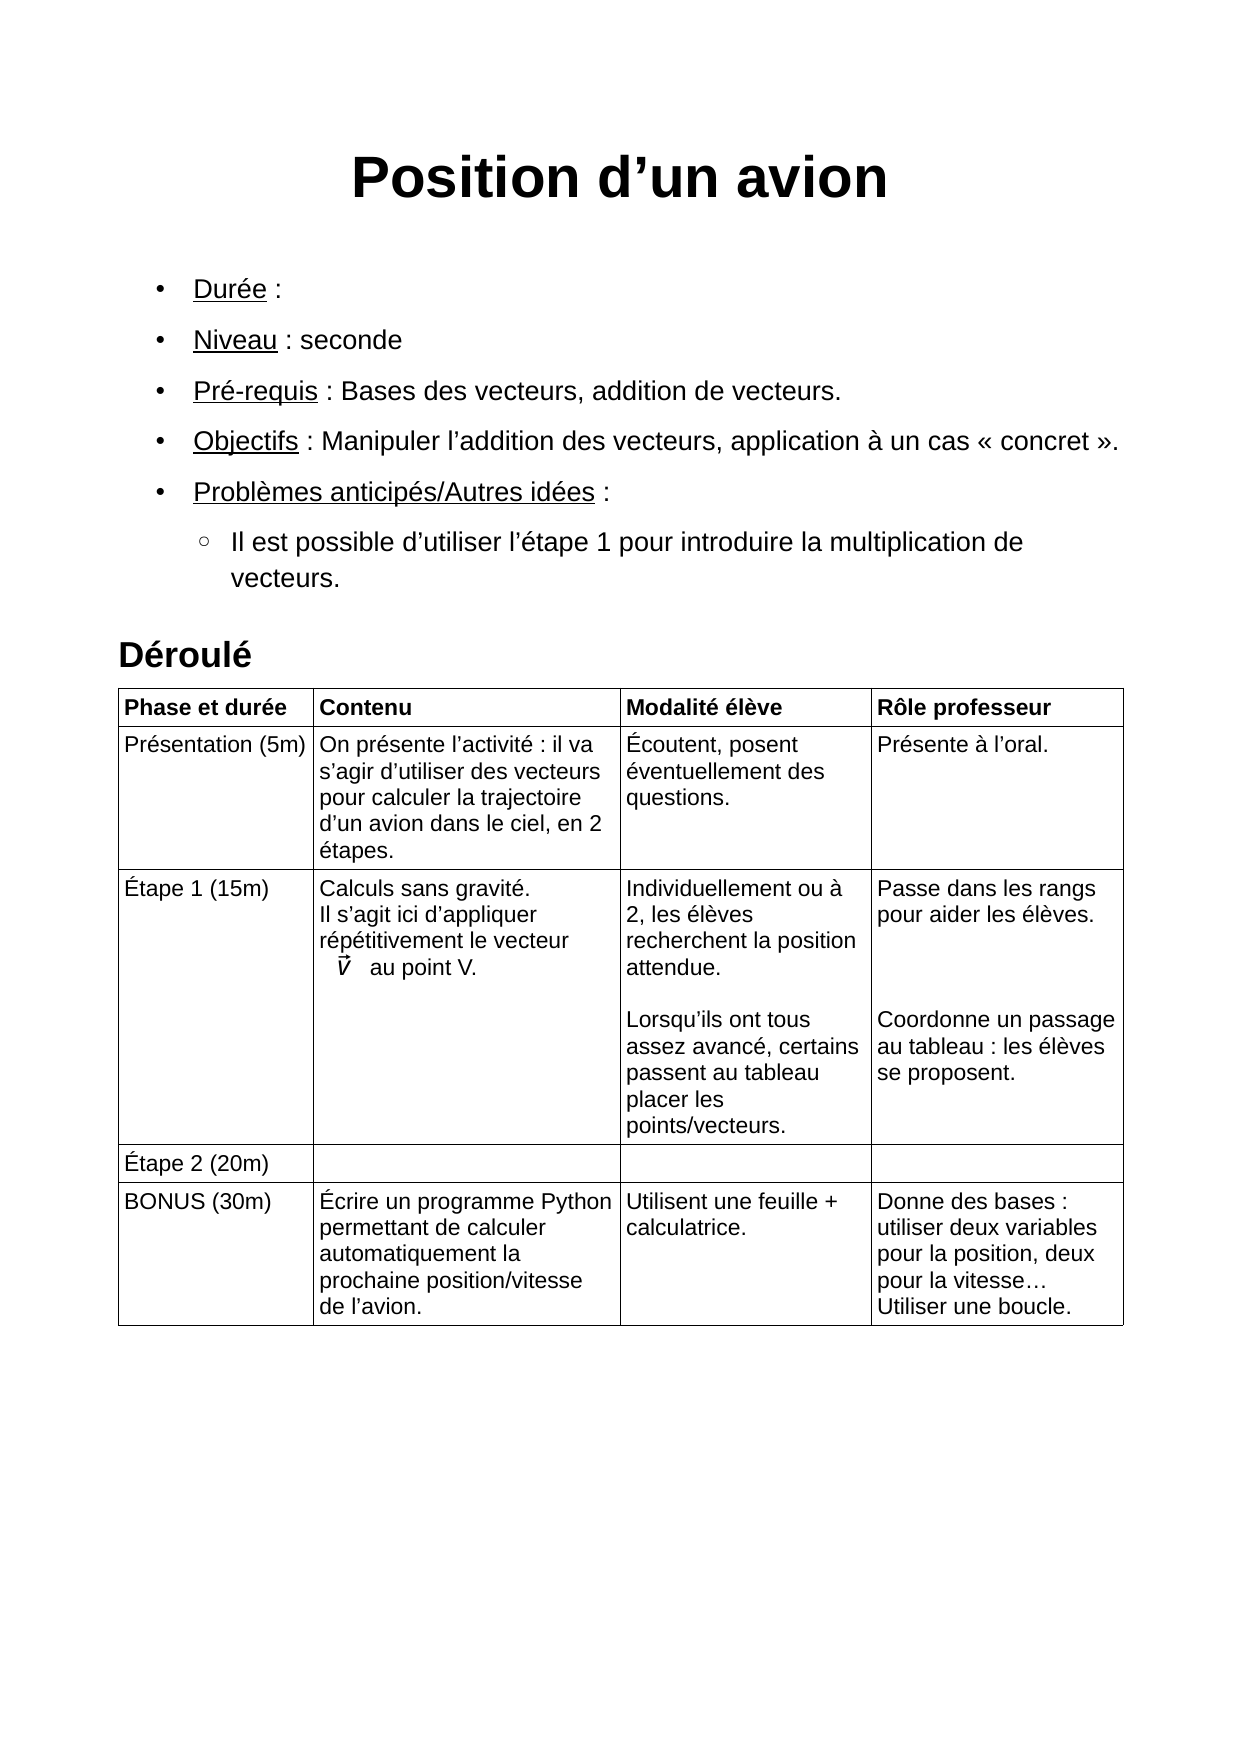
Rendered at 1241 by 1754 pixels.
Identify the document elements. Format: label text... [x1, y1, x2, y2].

table_cell On présente l’activité : il va s’agir d’utiliser des vecteurs pour calculer la trajectoire d’un avion dans le ciel, en 2 étapes. [314, 727, 620, 869]
table_cell [314, 1145, 620, 1182]
table_cell [872, 1145, 1123, 1182]
list Objectifs : Manipuler l’addition des vecteurs, application à un cas « concret ». [156, 425, 1122, 456]
table_cell Calculs sans gravité. Il s’agit ici d’appliquer répétitivement le vecteur au point V. [314, 870, 620, 1144]
list Durée : [156, 273, 1122, 304]
table_header Phase et durée [119, 689, 313, 726]
table_cell [621, 1145, 871, 1182]
table_cell Écrire un programme Python permettant de calculer automatiquement la prochaine position/vitesse de l’avion. [314, 1183, 620, 1325]
table_cell Donne des bases : utiliser deux variables pour la position, deux pour la vitesse… Utiliser une boucle. [872, 1183, 1123, 1325]
title Position d’un avion [118, 143, 1122, 210]
table_cell Utilisent une feuille + calculatrice. [621, 1183, 871, 1325]
table_cell Écoutent, posent éventuellement des questions. [621, 727, 871, 869]
subtitle Déroulé [118, 634, 1122, 675]
list Pré-requis : Bases des vecteurs, addition de vecteurs. [156, 374, 1122, 406]
list Il est possible d’utiliser l’étape 1 pour introduire la multiplication de vecteurs. [193, 526, 1122, 594]
table_cell Étape 1 (15m) [119, 870, 313, 1144]
table_cell Présentation (5m) [119, 727, 313, 869]
table_header Contenu [314, 689, 620, 726]
list Niveau : seconde [156, 324, 1122, 355]
table_cell Étape 2 (20m) [119, 1145, 313, 1182]
table_header Modalité élève [621, 689, 871, 726]
table_cell Individuellement ou à 2, les élèves recherchent la position attendue. Lorsqu’ils ont tous assez avancé, certains passent au tableau placer les points/vecteurs. [621, 870, 871, 1144]
list Problèmes anticipés/Autres idées : [156, 476, 1122, 507]
table_header Rôle professeur [872, 689, 1123, 726]
table_cell Présente à l’oral. [872, 727, 1123, 869]
table_cell Passe dans les rangs pour aider les élèves. Coordonne un passage au tableau : les élèves se proposent. [872, 870, 1123, 1144]
table_cell BONUS (30m) [119, 1183, 313, 1325]
